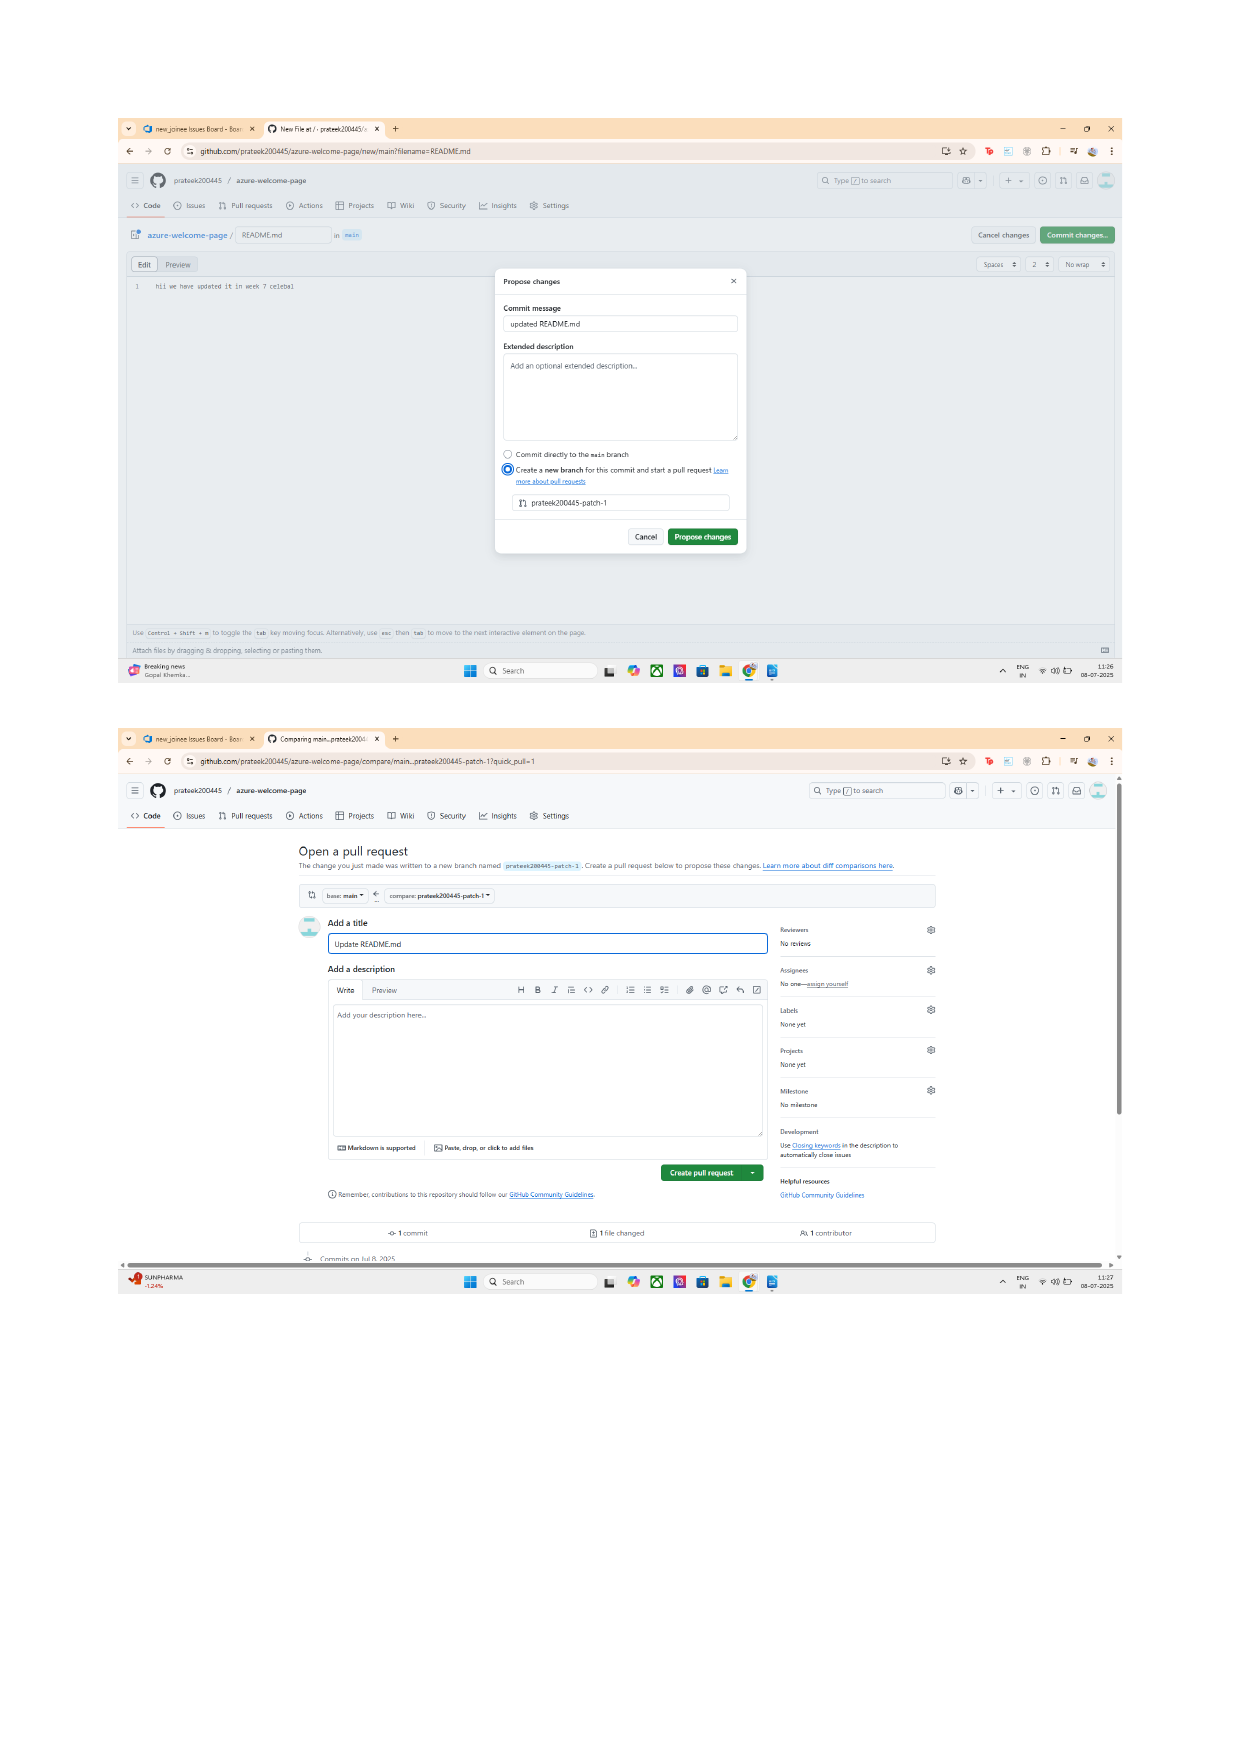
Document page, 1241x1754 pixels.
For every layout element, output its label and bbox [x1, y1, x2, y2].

picture [118, 728, 1123, 1294]
picture [118, 118, 1123, 683]
